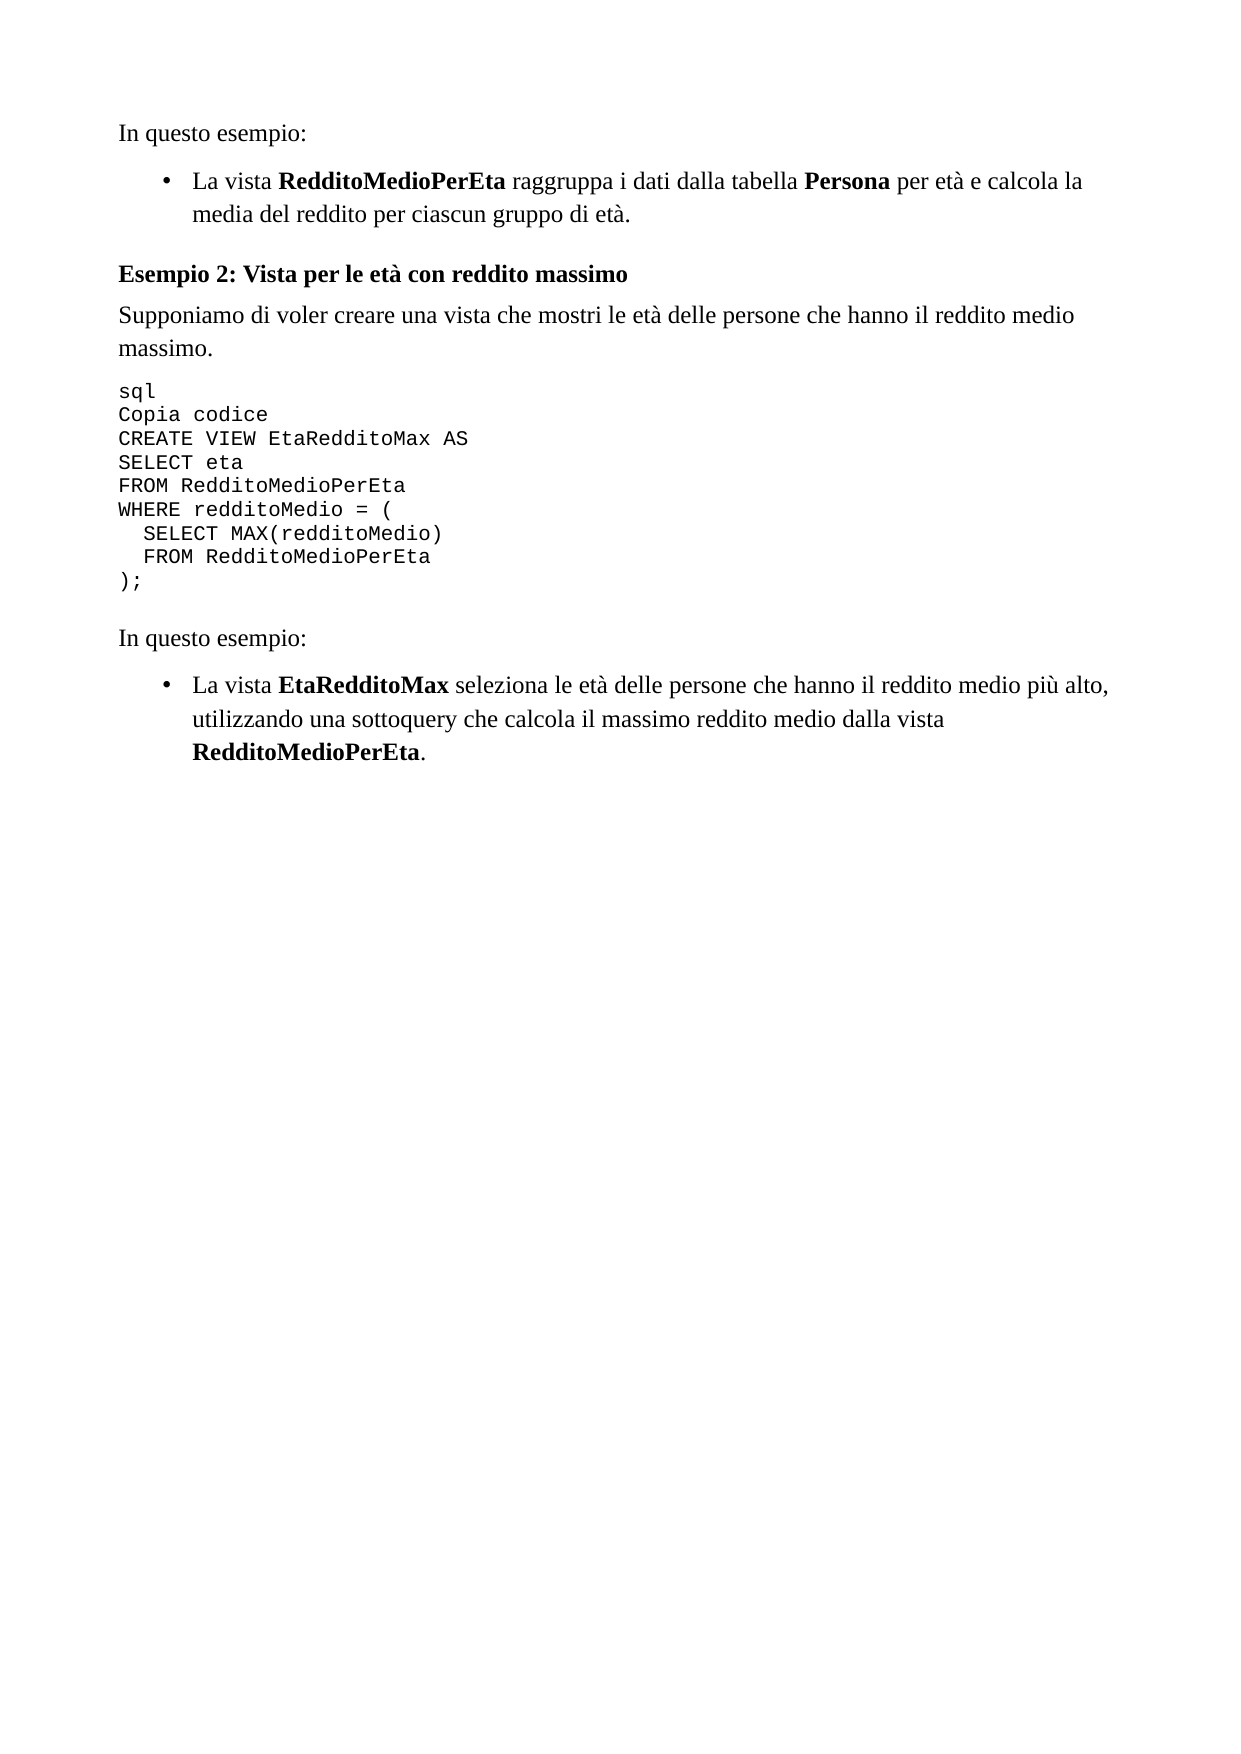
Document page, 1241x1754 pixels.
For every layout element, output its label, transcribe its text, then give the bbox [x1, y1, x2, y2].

text Supponiamo di voler creare una vista che mostri le età delle persone che hanno il reddito medio massimo. [118, 300, 1122, 362]
text In questo esempio: [118, 118, 1122, 147]
list La vista EtaRedditoMax seleziona le età delle persone che hanno il reddito medio più alto, utilizzando una sottoquery che calcola il massimo reddito medio dalla vista RedditoMedioPerEta. [162, 671, 1122, 765]
text In questo esempio: [118, 623, 1122, 652]
text CREATE VIEW EtaRedditoMax AS [118, 428, 1122, 452]
text Copia codice [118, 404, 1122, 428]
text SELECT MAX(redditoMedio) [118, 523, 1122, 546]
text FROM RedditoMedioPerEta [118, 475, 1122, 499]
text SELECT eta [118, 452, 1122, 475]
text sql [118, 381, 1122, 404]
subtitle Esempio 2: Vista per le età con reddito massimo [118, 259, 1122, 288]
list La vista RedditoMedioPerEta raggruppa i dati dalla tabella Persona per età e calcola la media del reddito per ciascun gruppo di età. [162, 166, 1122, 227]
text ); [118, 570, 1122, 593]
text WHERE redditoMedio = ( [118, 499, 1122, 523]
text FROM RedditoMedioPerEta [118, 546, 1122, 570]
